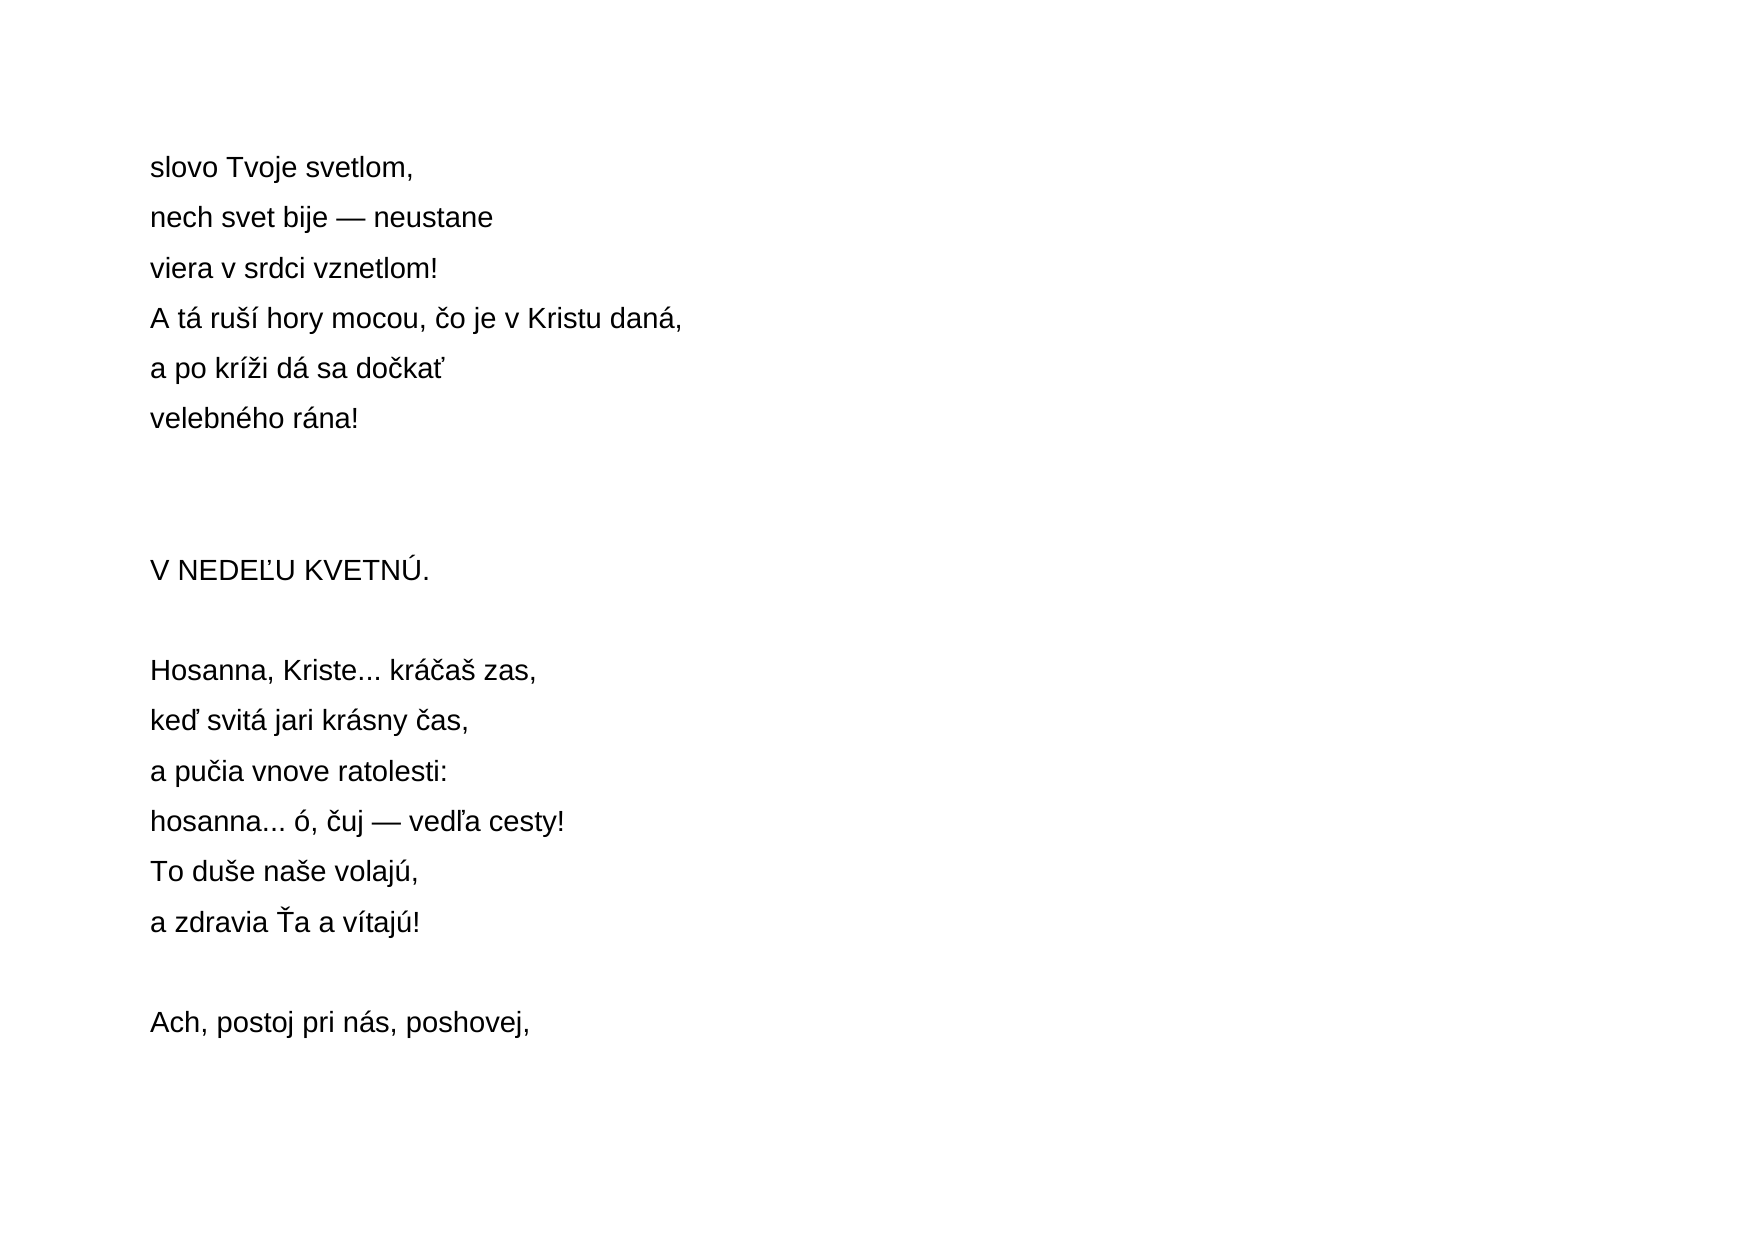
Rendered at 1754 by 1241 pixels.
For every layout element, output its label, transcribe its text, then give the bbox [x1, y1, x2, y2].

text a zdravia Ťa a vítajú! [150, 905, 1243, 938]
text keď svitá jari krásny čas, [150, 703, 1243, 737]
text Hosanna, Kriste... kráčaš zas, [150, 653, 1243, 687]
text viera v srdci vznetlom! [150, 251, 1243, 284]
text Ach, postoj pri nás, poshovej, [150, 1005, 1243, 1039]
text V NEDEĽU KVETNÚ. [150, 552, 1243, 586]
text To duše naše volajú, [150, 854, 1243, 888]
text slovo Tvoje svetlom, [150, 150, 1243, 183]
text nech svet bije — neustane [150, 200, 1243, 234]
text a po kríži dá sa dočkať [150, 351, 1243, 385]
text a pučia vnove ratolesti: [150, 754, 1243, 787]
text velebného rána! [150, 402, 1243, 435]
text A tá ruší hory mocou, čo je v Kristu daná, [150, 301, 1243, 334]
text hosanna... ó, čuj — vedľa cesty! [150, 804, 1243, 838]
